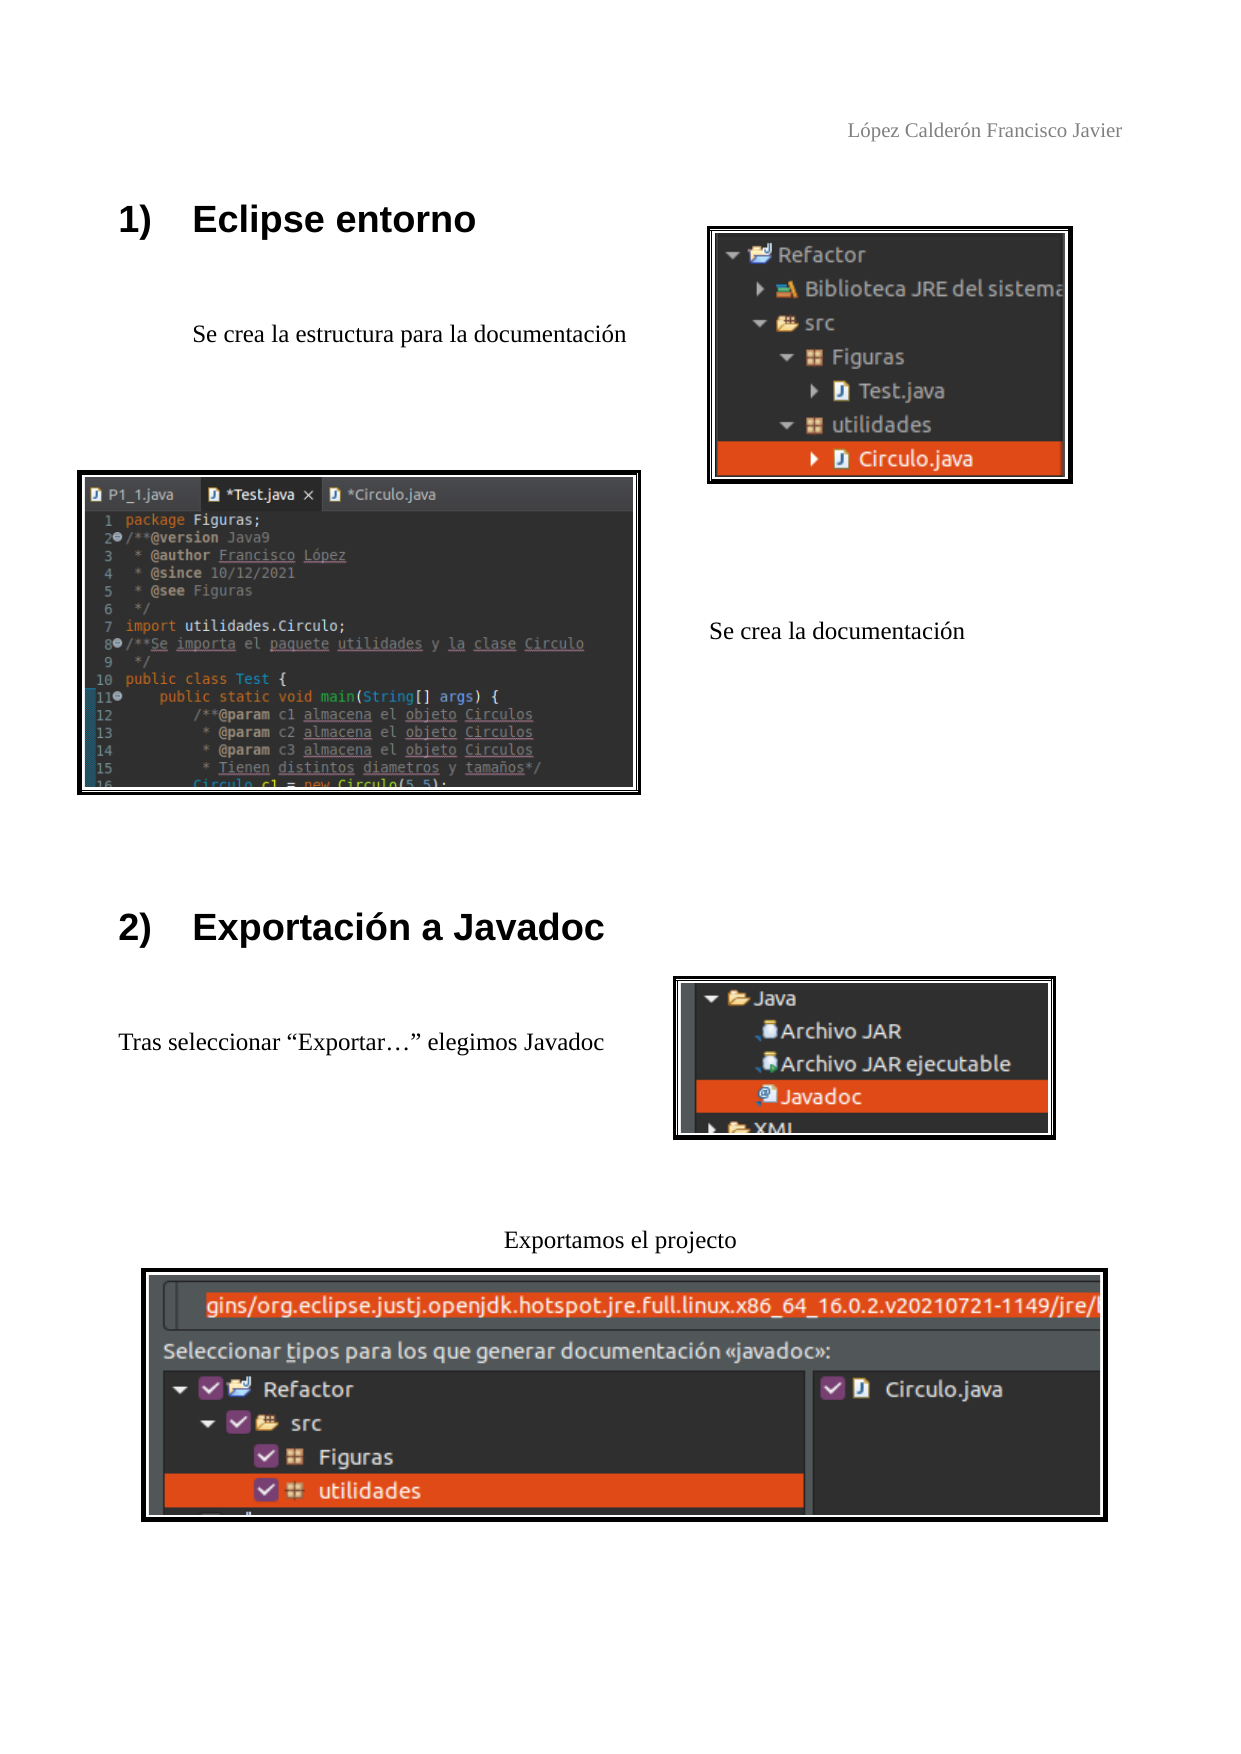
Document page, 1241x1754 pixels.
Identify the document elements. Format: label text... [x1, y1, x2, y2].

text [1056, 1027, 1122, 1056]
text Se crea la documentación [641, 616, 1122, 645]
picture [715, 233, 1065, 477]
subtitle Exportación a Javadoc [118, 905, 1122, 949]
text Tras seleccionar “Exportar…” elegimos Javadoc [118, 1027, 673, 1056]
text Se crea la estructura para la documentación [118, 319, 707, 348]
text Exportamos el projecto [118, 1226, 1122, 1254]
subtitle Eclipse entorno [118, 197, 1122, 240]
picture [84, 477, 633, 787]
picture [680, 983, 1048, 1133]
picture [148, 1275, 1101, 1515]
subtitle [712, 231, 1068, 479]
text [1073, 319, 1122, 348]
